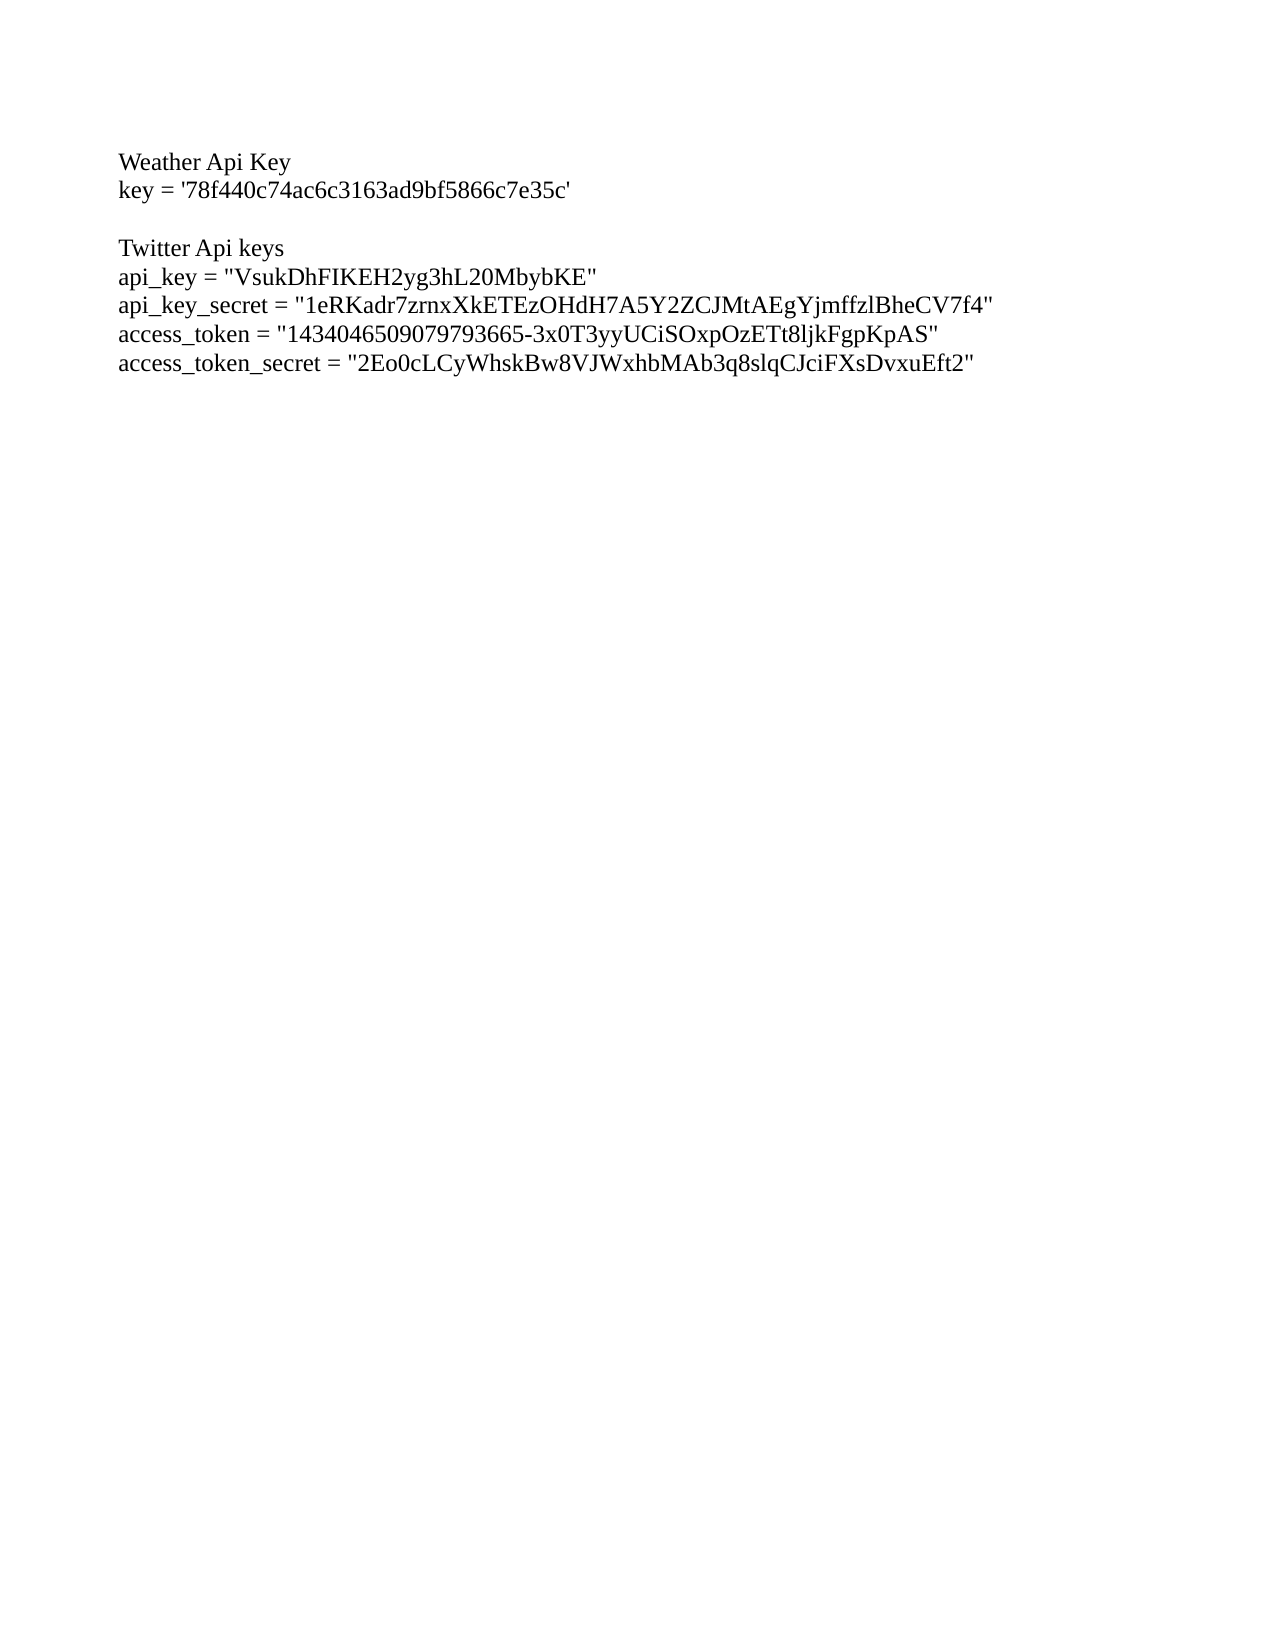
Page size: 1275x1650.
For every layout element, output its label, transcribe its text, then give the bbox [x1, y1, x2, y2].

text api_key = "VsukDhFIKEH2yg3hL20MbybKE" [118, 262, 1157, 291]
text Twitter Api keys [118, 233, 1157, 262]
text api_key_secret = "1eRKadr7zrnxXkETEzOHdH7A5Y2ZCJMtAEgYjmffzlBheCV7f4" [118, 291, 1157, 319]
text Weather Api Key [118, 147, 1157, 176]
text access_token_secret = "2Eo0cLCyWhskBw8VJWxhbMAb3q8slqCJciFXsDvxuEft2" [118, 348, 1157, 377]
text key = '78f440c74ac6c3163ad9bf5866c7e35c' [118, 176, 1157, 204]
text access_token = "1434046509079793665-3x0T3yyUCiSOxpOzETt8ljkFgpKpAS" [118, 319, 1157, 348]
